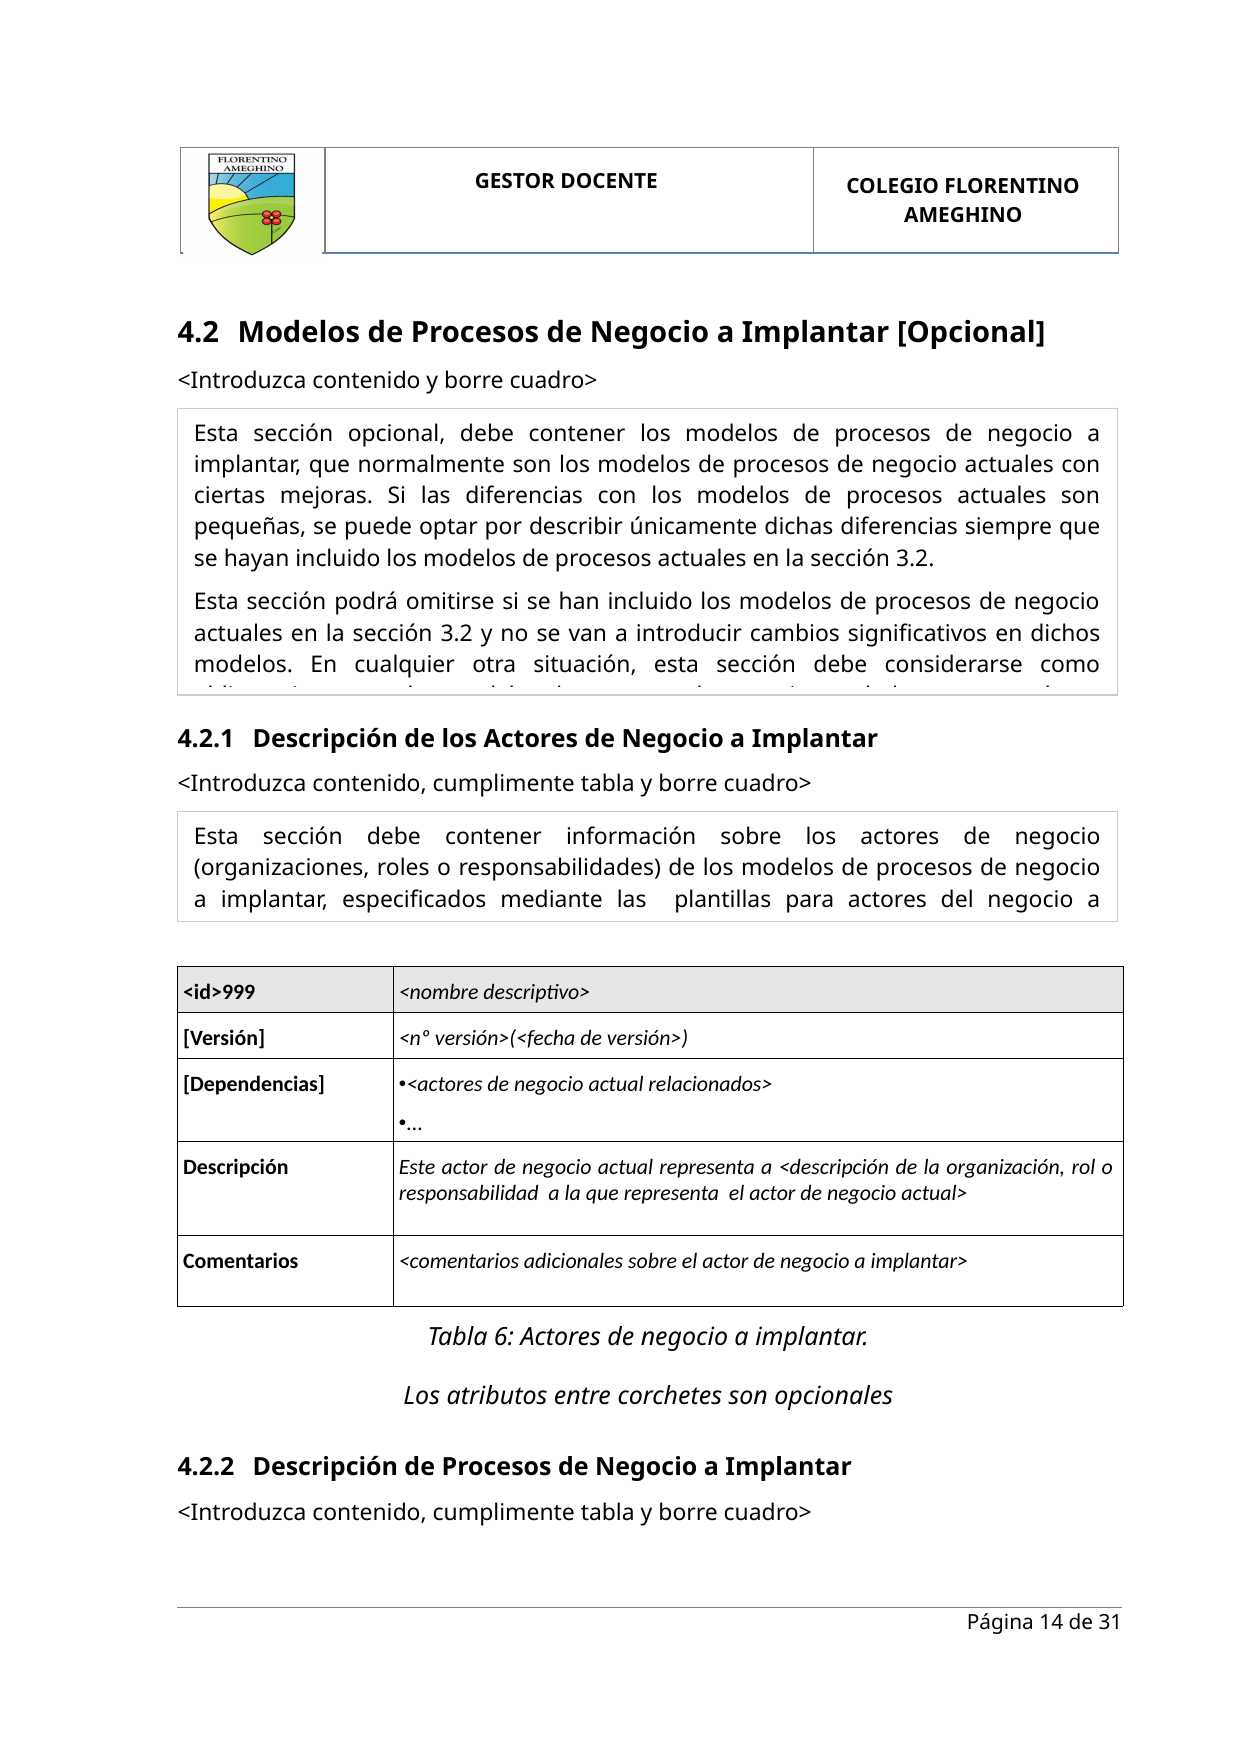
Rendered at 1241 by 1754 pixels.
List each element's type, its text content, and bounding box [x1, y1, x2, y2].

table_cell [Versión] [178, 1013, 393, 1058]
text Esta sección opcional, debe contener los modelos de procesos de negocio a implantar, que normalmente son los modelos de procesos de negocio actuales con ciertas mejoras. Si las diferencias con los modelos de procesos actuales son pequeñas, se puede optar por describir únicamente dichas diferencias siempre que se hayan incluido los modelos de procesos actuales en la sección 3.2. [194, 416, 1101, 573]
text <Introduzca contenido, cumplimente tabla y borre cuadro> [177, 1495, 1122, 1527]
table_cell Comentarios [178, 1236, 393, 1306]
subtitle Modelos de Procesos de Negocio a Implantar [Opcional] [177, 311, 1122, 351]
table_cell Este actor de negocio actual representa a <descripción de la organización, rol o responsabilidad a la que representa el actor de negocio actual> [394, 1142, 1123, 1235]
table_cell <actores de negocio actual relacionados> ... [394, 1059, 1123, 1141]
table_cell Descripción [178, 1142, 393, 1235]
picture [183, 150, 323, 257]
subtitle Descripción de Procesos de Negocio a Implantar [177, 1449, 1122, 1483]
table_header <id>999 [178, 967, 393, 1012]
text <Introduzca contenido, cumplimente tabla y borre cuadro> [177, 767, 1122, 798]
text Esta sección podrá omitirse si se han incluido los modelos de procesos de negocio actuales en la sección 3.2 y no se van a introducir cambios significativos en dichos modelos. En cualquier otra situación, esta sección debe considerarse como obligatoria, ya que los modelos de procesos de negocio son la base para un buen desarrollo de sistemas de información, especialmente si se quieren aplicar arquitecturas orientadas a servicios. [194, 585, 1101, 687]
table_cell <nº versión>(<fecha de versión>) [394, 1013, 1123, 1058]
table_cell <comentarios adicionales sobre el actor de negocio a implantar> [394, 1236, 1123, 1306]
subtitle Descripción de los Actores de Negocio a Implantar [177, 721, 1122, 755]
text Tabla 6: Actores de negocio a implantar. [177, 1318, 1122, 1352]
text <Introduzca contenido y borre cuadro> [177, 364, 1122, 395]
text Los atributos entre corchetes son opcionales [177, 1377, 1122, 1411]
text Esta sección debe contener información sobre los actores de negocio (organizaciones, roles o responsabilidades) de los modelos de procesos de negocio a implantar, especificados mediante las plantillas para actores del negocio a implantar que se muestran a continuación. [194, 820, 1101, 913]
table_header <nombre descriptivo> [394, 967, 1123, 1012]
table_cell [Dependencias] [178, 1059, 393, 1141]
